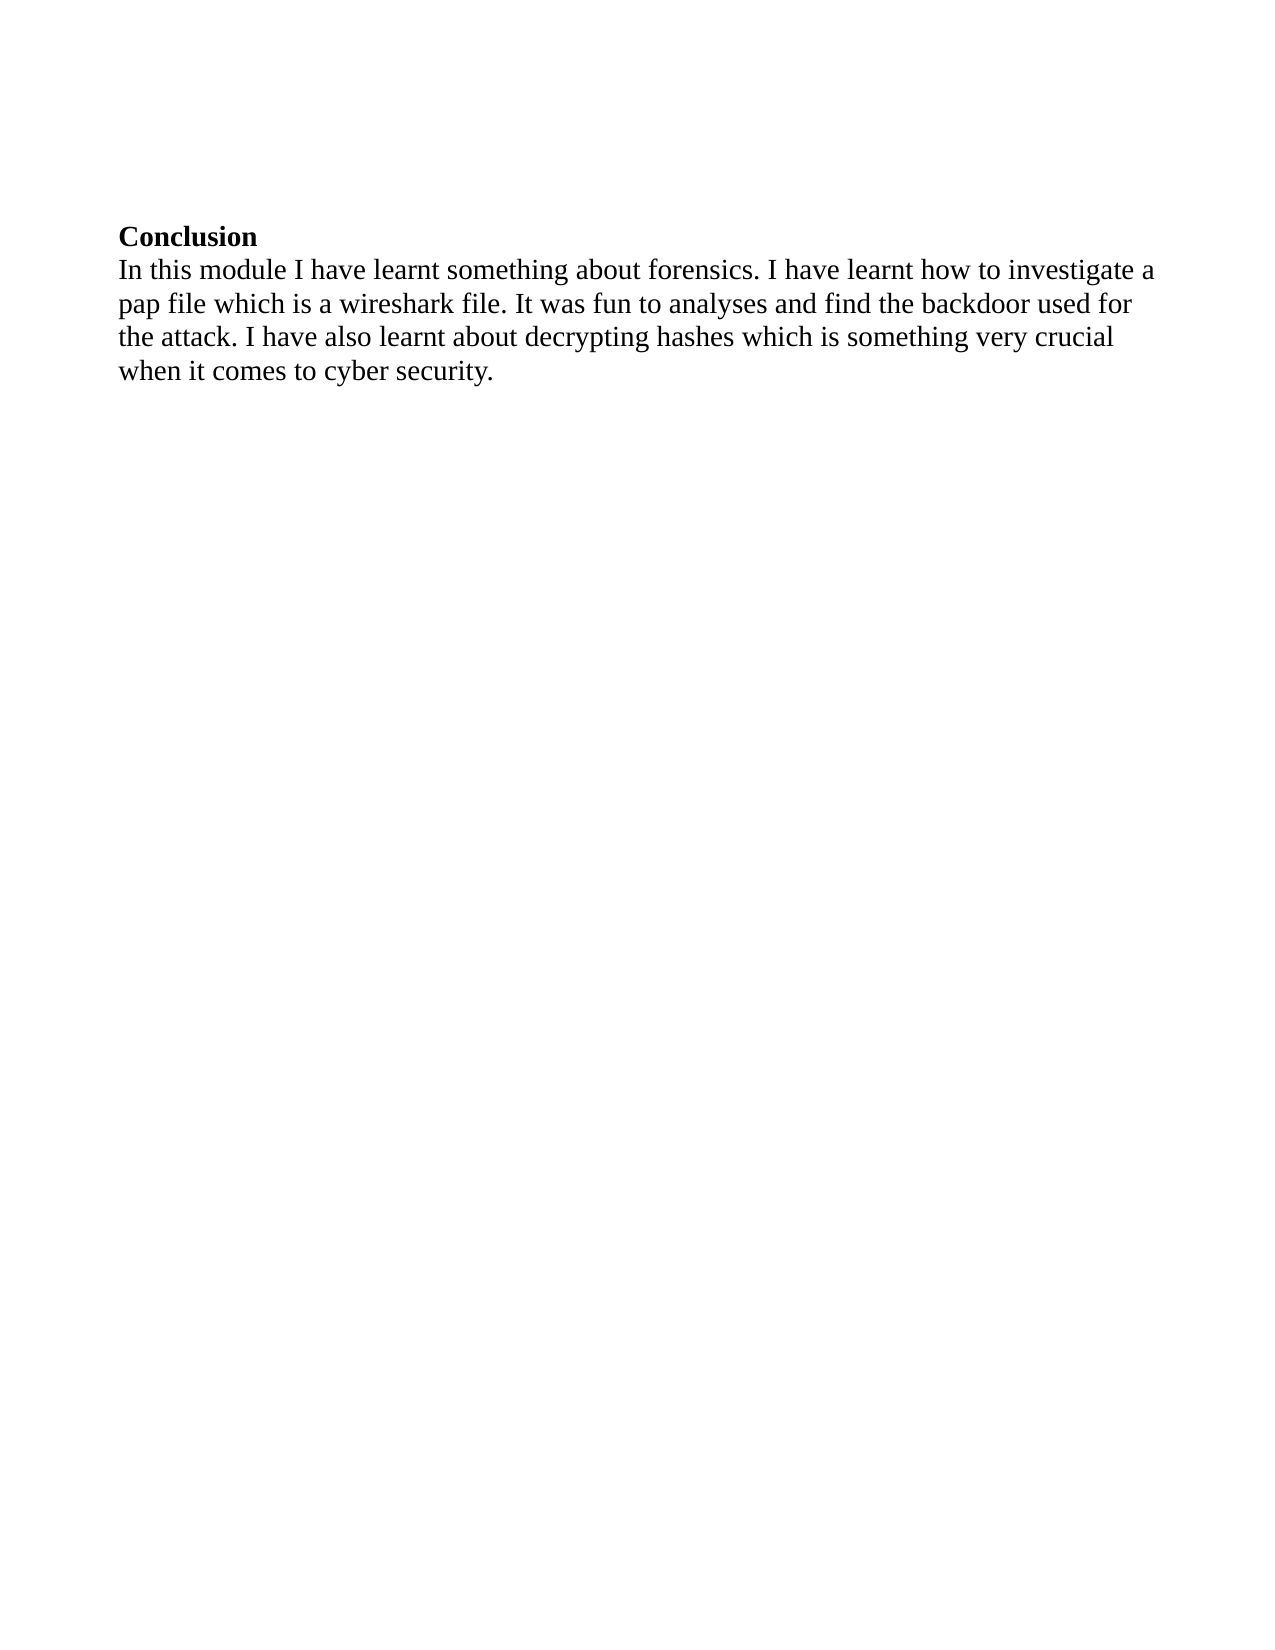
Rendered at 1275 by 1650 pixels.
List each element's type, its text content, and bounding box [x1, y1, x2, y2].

text Conclusion [118, 219, 1157, 252]
text In this module I have learnt something about forensics. I have learnt how to investigate a pap file which is a wireshark file. It was fun to analyses and find the backdoor used for the attack. I have also learnt about decrypting hashes which is something very crucial when it comes to cyber security. [118, 252, 1157, 386]
